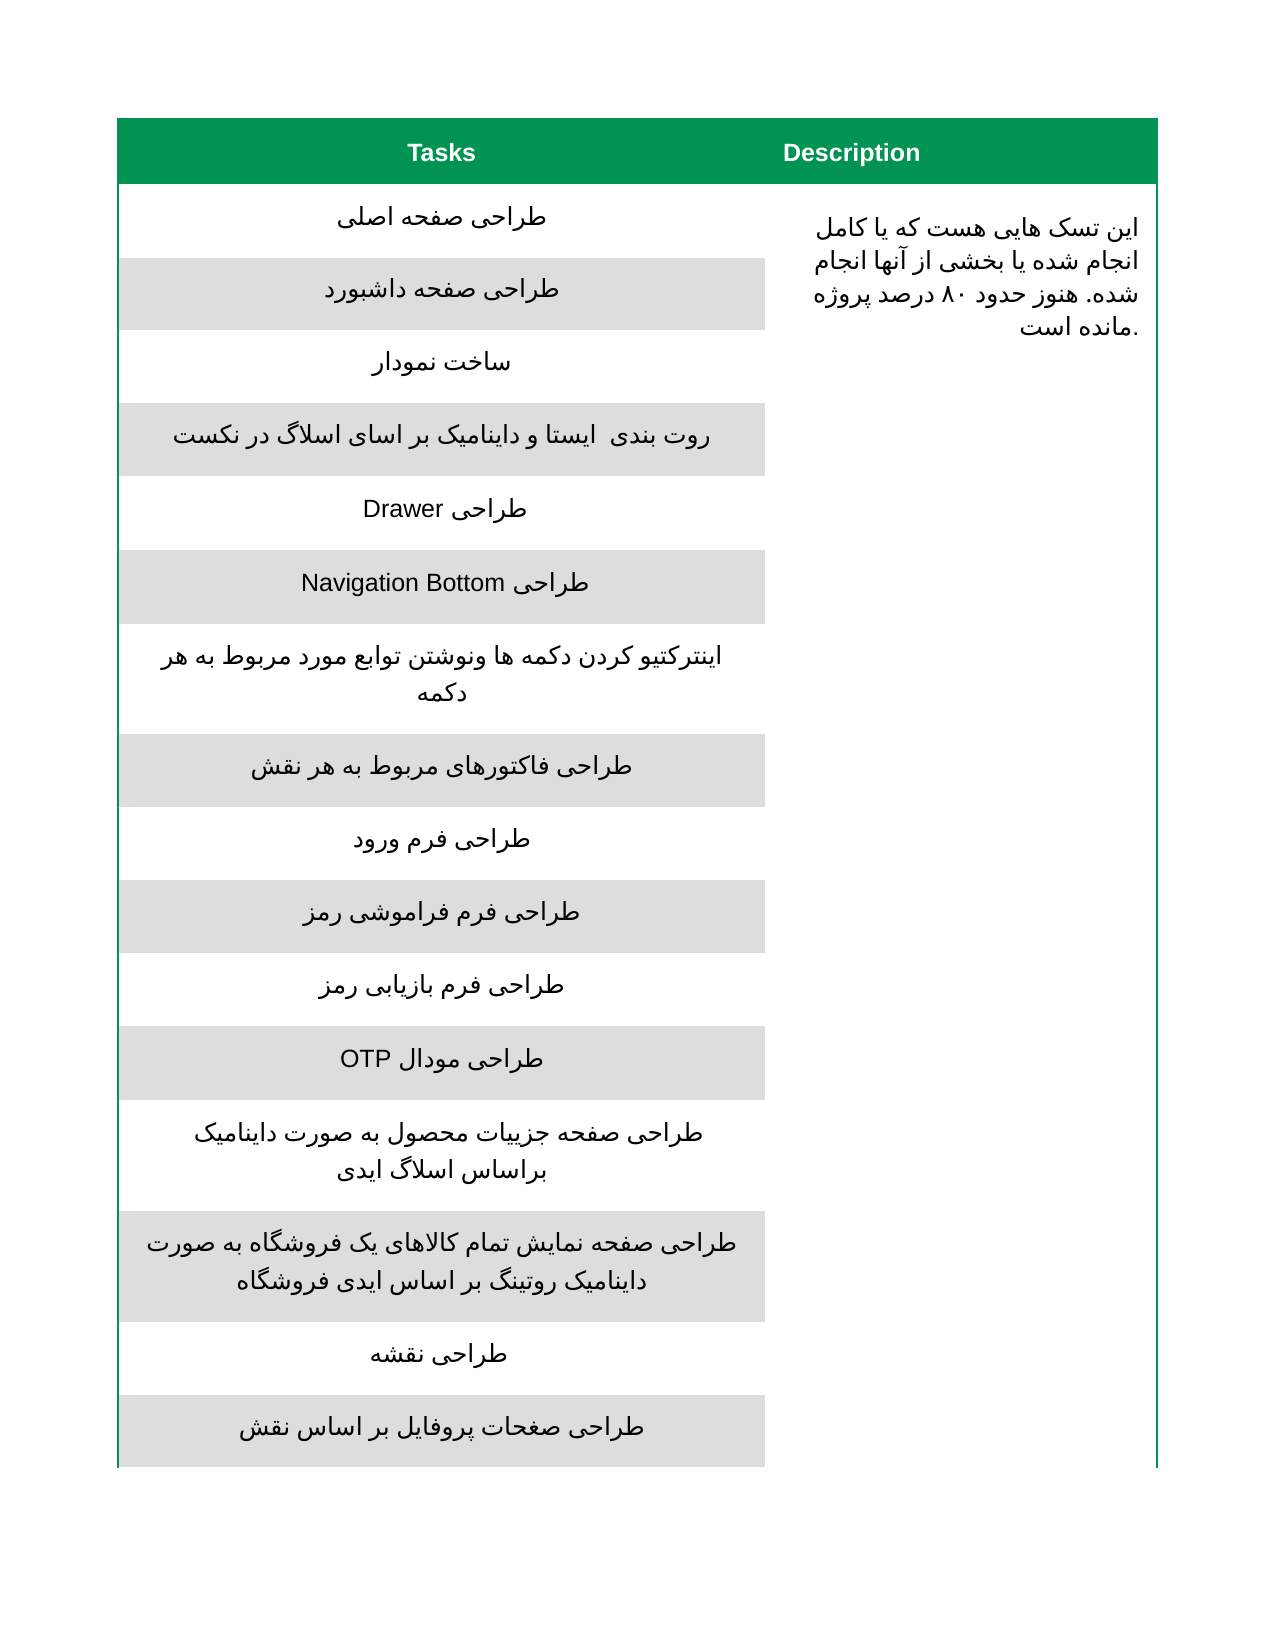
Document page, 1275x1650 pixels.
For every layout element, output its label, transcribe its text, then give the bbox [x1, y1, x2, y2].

table_cell Navigation Bottom طراحی [119, 550, 765, 624]
table_cell اینترکتیو کردن دکمه ها ونوشتن توابع مورد مربوط به هر دکمه [119, 624, 765, 734]
table_cell روت بندی ایستا و داینامیک بر اسای اسلاگ در نکست [119, 403, 765, 476]
table_cell OTP طراحی مودال [119, 1026, 765, 1100]
table_cell طراحی فرم بازیابی رمز [119, 953, 765, 1026]
table_header Description [765, 120, 1156, 184]
table_cell طراحی صفحه نمایش تمام کالاهای یک فروشگاه به صورت داینامیک روتینگ بر اساس ایدی فروشگاه [119, 1211, 765, 1322]
table_header Tasks [119, 120, 765, 184]
table_cell Drawer طراحی [119, 476, 765, 550]
table_cell طراحی فرم فراموشی رمز [119, 880, 765, 953]
table_cell طراحی نقشه [119, 1322, 765, 1394]
table_cell این تسک هایی هست که یا کامل انجام شده یا بخشی از آنها انجام شده. هنوز حدود ۸۰ درصد پروژه مانده است. [765, 185, 1156, 1467]
table_cell طراحی صغحات پروفایل بر اساس نقش [119, 1395, 765, 1467]
table_cell طراحی فاکتورهای مربوط به هر نقش [119, 734, 765, 807]
table_cell طراحی صفحه اصلی [119, 185, 765, 257]
table_cell طراحی صفحه داشبورد [119, 258, 765, 330]
table_cell طراحی صفحه جزییات محصول به صورت داینامیک براساس اسلاگ ایدی [119, 1100, 765, 1211]
table_cell طراحی فرم ورود [119, 807, 765, 880]
table_cell ساخت نمودار [119, 330, 765, 403]
